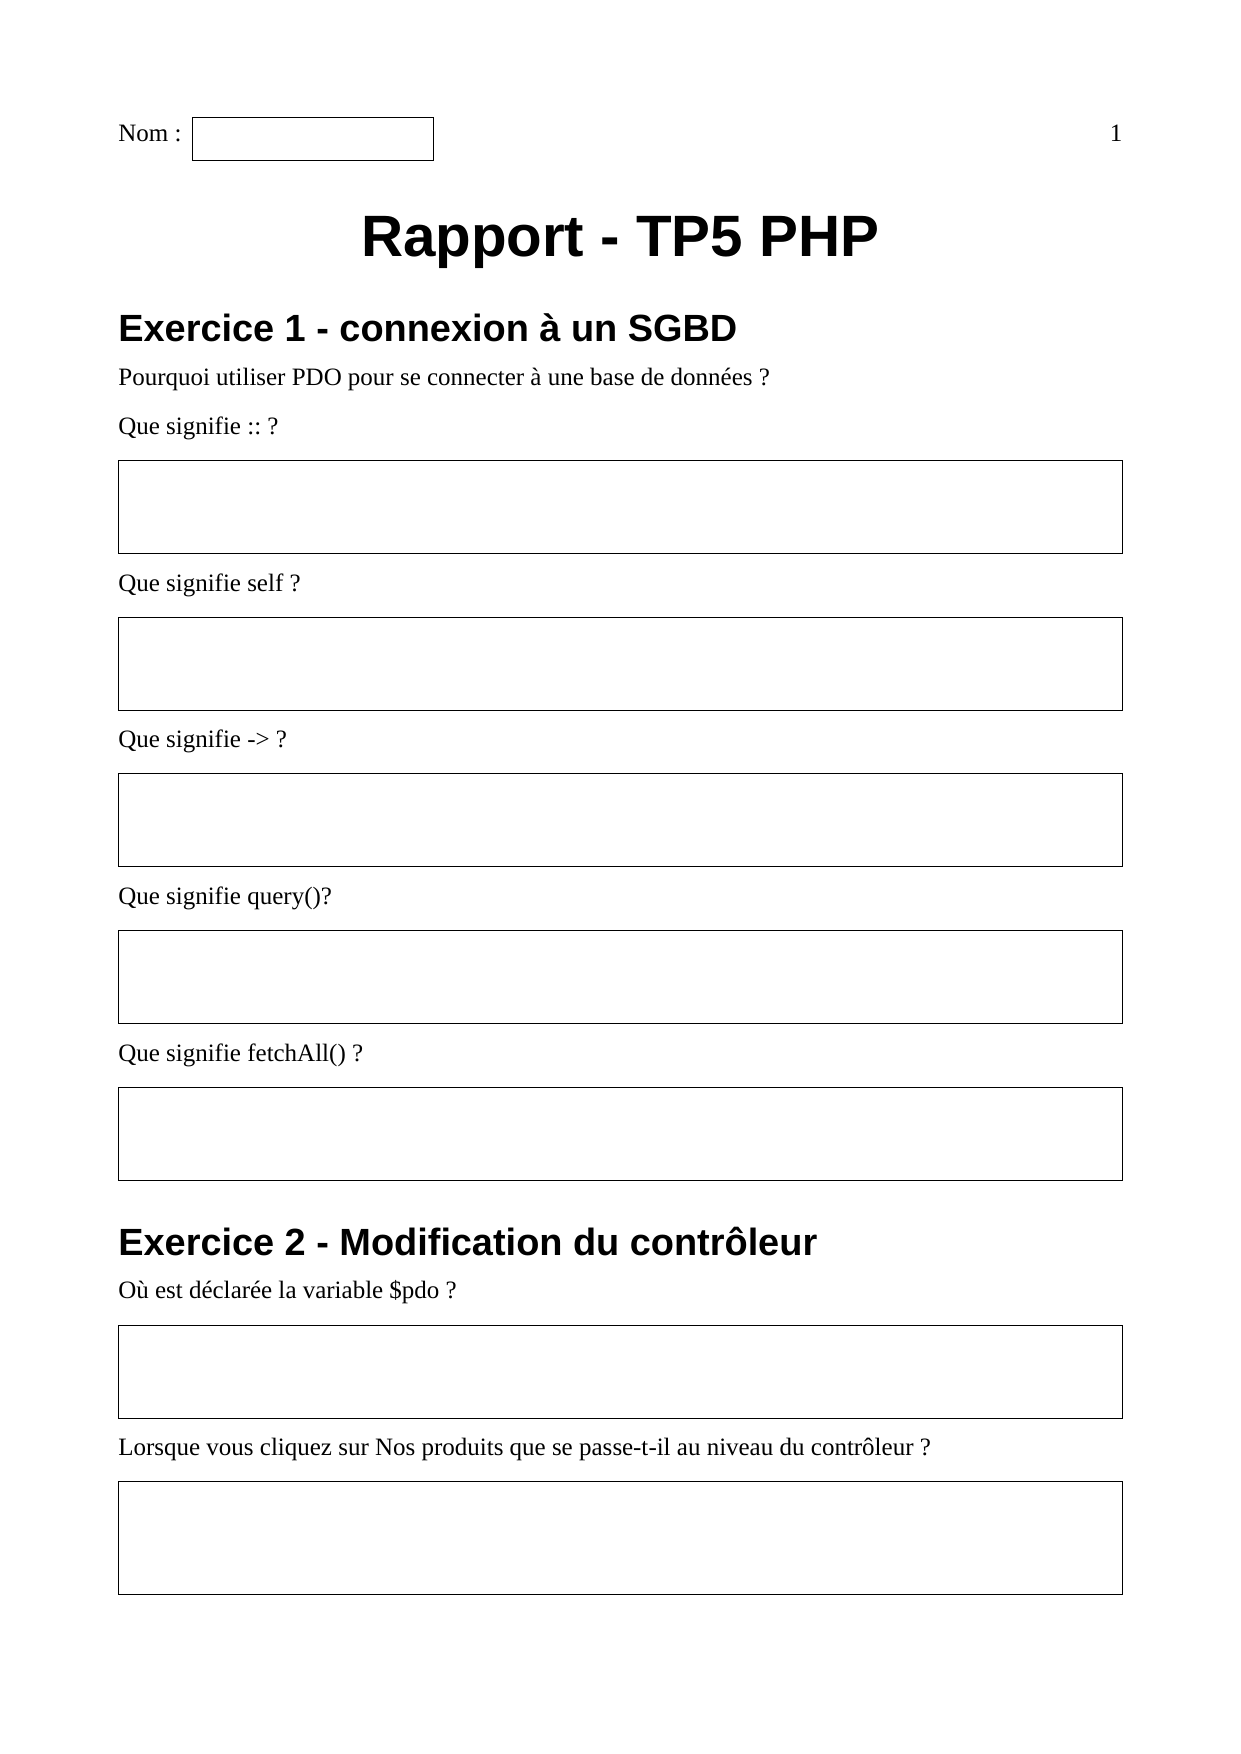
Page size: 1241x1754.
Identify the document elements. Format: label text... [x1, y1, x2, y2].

text Que signifie query()? [118, 881, 1122, 910]
text Que signifie self ? [118, 568, 1122, 597]
title Rapport - TP5 PHP [118, 201, 1122, 268]
text Lorsque vous cliquez sur Nos produits que se passe-t-il au niveau du contrôleur ? [118, 1432, 1122, 1461]
text Où est déclarée la variable $pdo ? [118, 1276, 1122, 1304]
text Que signifie :: ? [118, 411, 1122, 440]
subtitle Exercice 1 - connexion à un SGBD [118, 306, 1122, 349]
subtitle Exercice 2 - Modification du contrôleur [118, 1219, 1122, 1263]
text Pourquoi utiliser PDO pour se connecter à une base de données ? [118, 362, 1122, 391]
text Que signifie -> ? [118, 724, 1122, 753]
text Que signifie fetchAll() ? [118, 1038, 1122, 1067]
